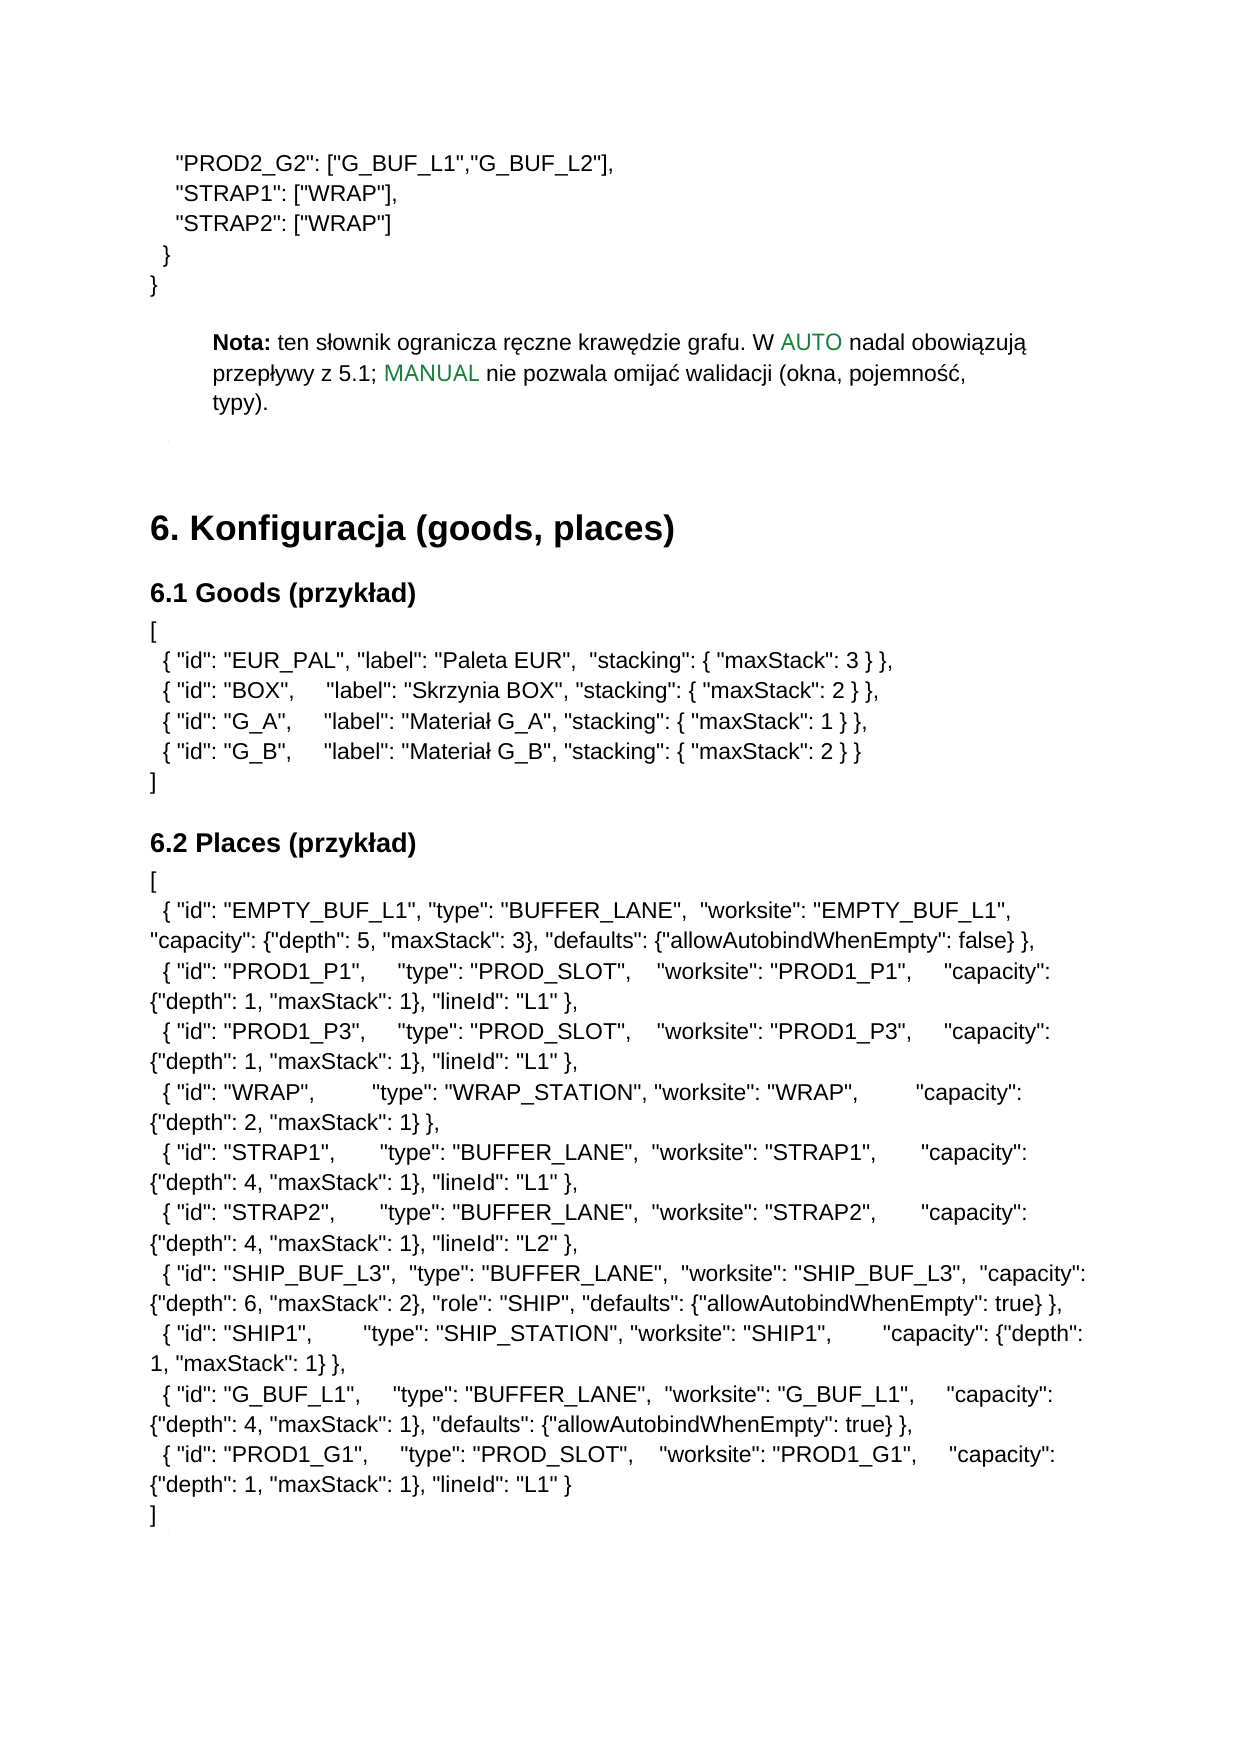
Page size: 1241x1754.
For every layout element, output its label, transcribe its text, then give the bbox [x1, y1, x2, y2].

text { "id": "SHIP1", "type": "SHIP_STATION", "worksite": "SHIP1", "capacity": {"depth": 1, "maxStack": 1} }, [150, 1320, 1090, 1377]
text [ [150, 867, 1090, 893]
text { "id": "G_A", "label": "Materiał G_A", "stacking": { "maxStack": 1 } }, [150, 708, 1090, 734]
text { "id": "WRAP", "type": "WRAP_STATION", "worksite": "WRAP", "capacity": {"depth": 2, "maxStack": 1} }, [150, 1078, 1090, 1135]
text ] [150, 1501, 1090, 1528]
text { "id": "EMPTY_BUF_L1", "type": "BUFFER_LANE", "worksite": "EMPTY_BUF_L1", "capacity": {"depth": 5, "maxStack": 3}, "defaults": {"allowAutobindWhenEmpty": false} }, [150, 897, 1090, 954]
text "PROD2_G2": ["G_BUF_L1","G_BUF_L2"], [150, 150, 1090, 176]
text } [150, 241, 1090, 267]
text ] [150, 768, 1090, 794]
text { "id": "PROD1_P3", "type": "PROD_SLOT", "worksite": "PROD1_P3", "capacity": {"depth": 1, "maxStack": 1}, "lineId": "L1" }, [150, 1018, 1090, 1075]
text { "id": "BOX", "label": "Skrzynia BOX", "stacking": { "maxStack": 2 } }, [150, 677, 1090, 704]
subtitle 6.1 Goods (przykład) [150, 577, 1090, 609]
text { "id": "EUR_PAL", "label": "Paleta EUR", "stacking": { "maxStack": 3 } }, [150, 647, 1090, 674]
text { "id": "PROD1_G1", "type": "PROD_SLOT", "worksite": "PROD1_G1", "capacity": {"depth": 1, "maxStack": 1}, "lineId": "L1" } [150, 1441, 1090, 1498]
text { "id": "G_B", "label": "Materiał G_B", "stacking": { "maxStack": 2 } } [150, 738, 1090, 764]
text } [150, 271, 1090, 297]
text "STRAP2": ["WRAP"] [150, 210, 1090, 237]
text { "id": "STRAP1", "type": "BUFFER_LANE", "worksite": "STRAP1", "capacity": {"depth": 4, "maxStack": 1}, "lineId": "L1" }, [150, 1139, 1090, 1196]
subtitle 6.2 Places (przykład) [150, 827, 1090, 859]
text { "id": "SHIP_BUF_L3", "type": "BUFFER_LANE", "worksite": "SHIP_BUF_L3", "capacity": {"depth": 6, "maxStack": 2}, "role": "SHIP", "defaults": {"allowAutobindWhenEmpty": true} }, [150, 1260, 1090, 1316]
subtitle 6. Konfiguracja (goods, places) [150, 508, 1090, 548]
text { "id": "PROD1_P1", "type": "PROD_SLOT", "worksite": "PROD1_P1", "capacity": {"depth": 1, "maxStack": 1}, "lineId": "L1" }, [150, 958, 1090, 1014]
text { "id": "G_BUF_L1", "type": "BUFFER_LANE", "worksite": "G_BUF_L1", "capacity": {"depth": 4, "maxStack": 1}, "defaults": {"allowAutobindWhenEmpty": true} }, [150, 1381, 1090, 1437]
text Nota: ten słownik ogranicza ręczne krawędzie grafu. W AUTO nadal obowiązują przepływy z 5.1; MANUAL nie pozwala omijać walidacji (okna, pojemność, typy). [212, 326, 1028, 415]
text [ [150, 617, 1090, 643]
text { "id": "STRAP2", "type": "BUFFER_LANE", "worksite": "STRAP2", "capacity": {"depth": 4, "maxStack": 1}, "lineId": "L2" }, [150, 1199, 1090, 1256]
text "STRAP1": ["WRAP"], [150, 180, 1090, 207]
